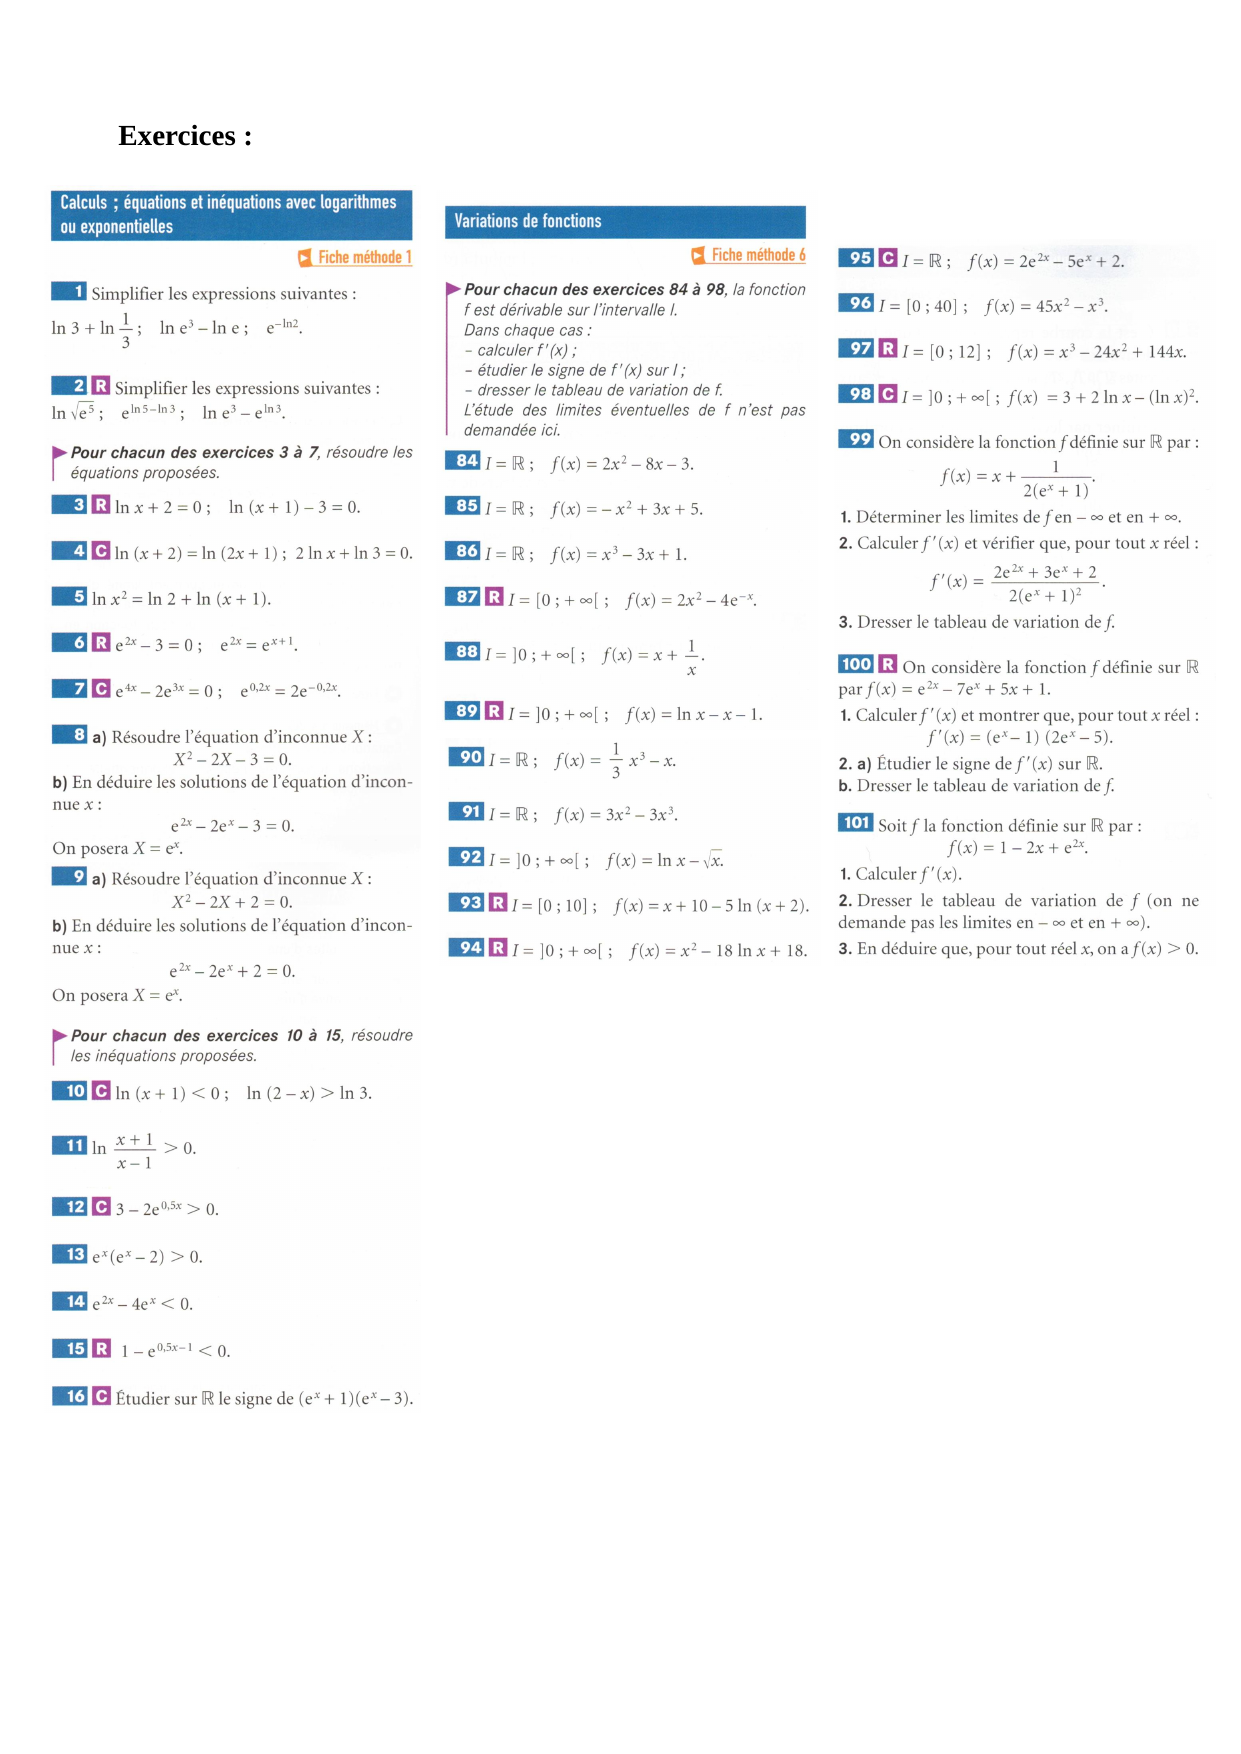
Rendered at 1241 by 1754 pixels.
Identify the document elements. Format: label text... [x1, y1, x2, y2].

text Exercices : [118, 118, 1122, 152]
